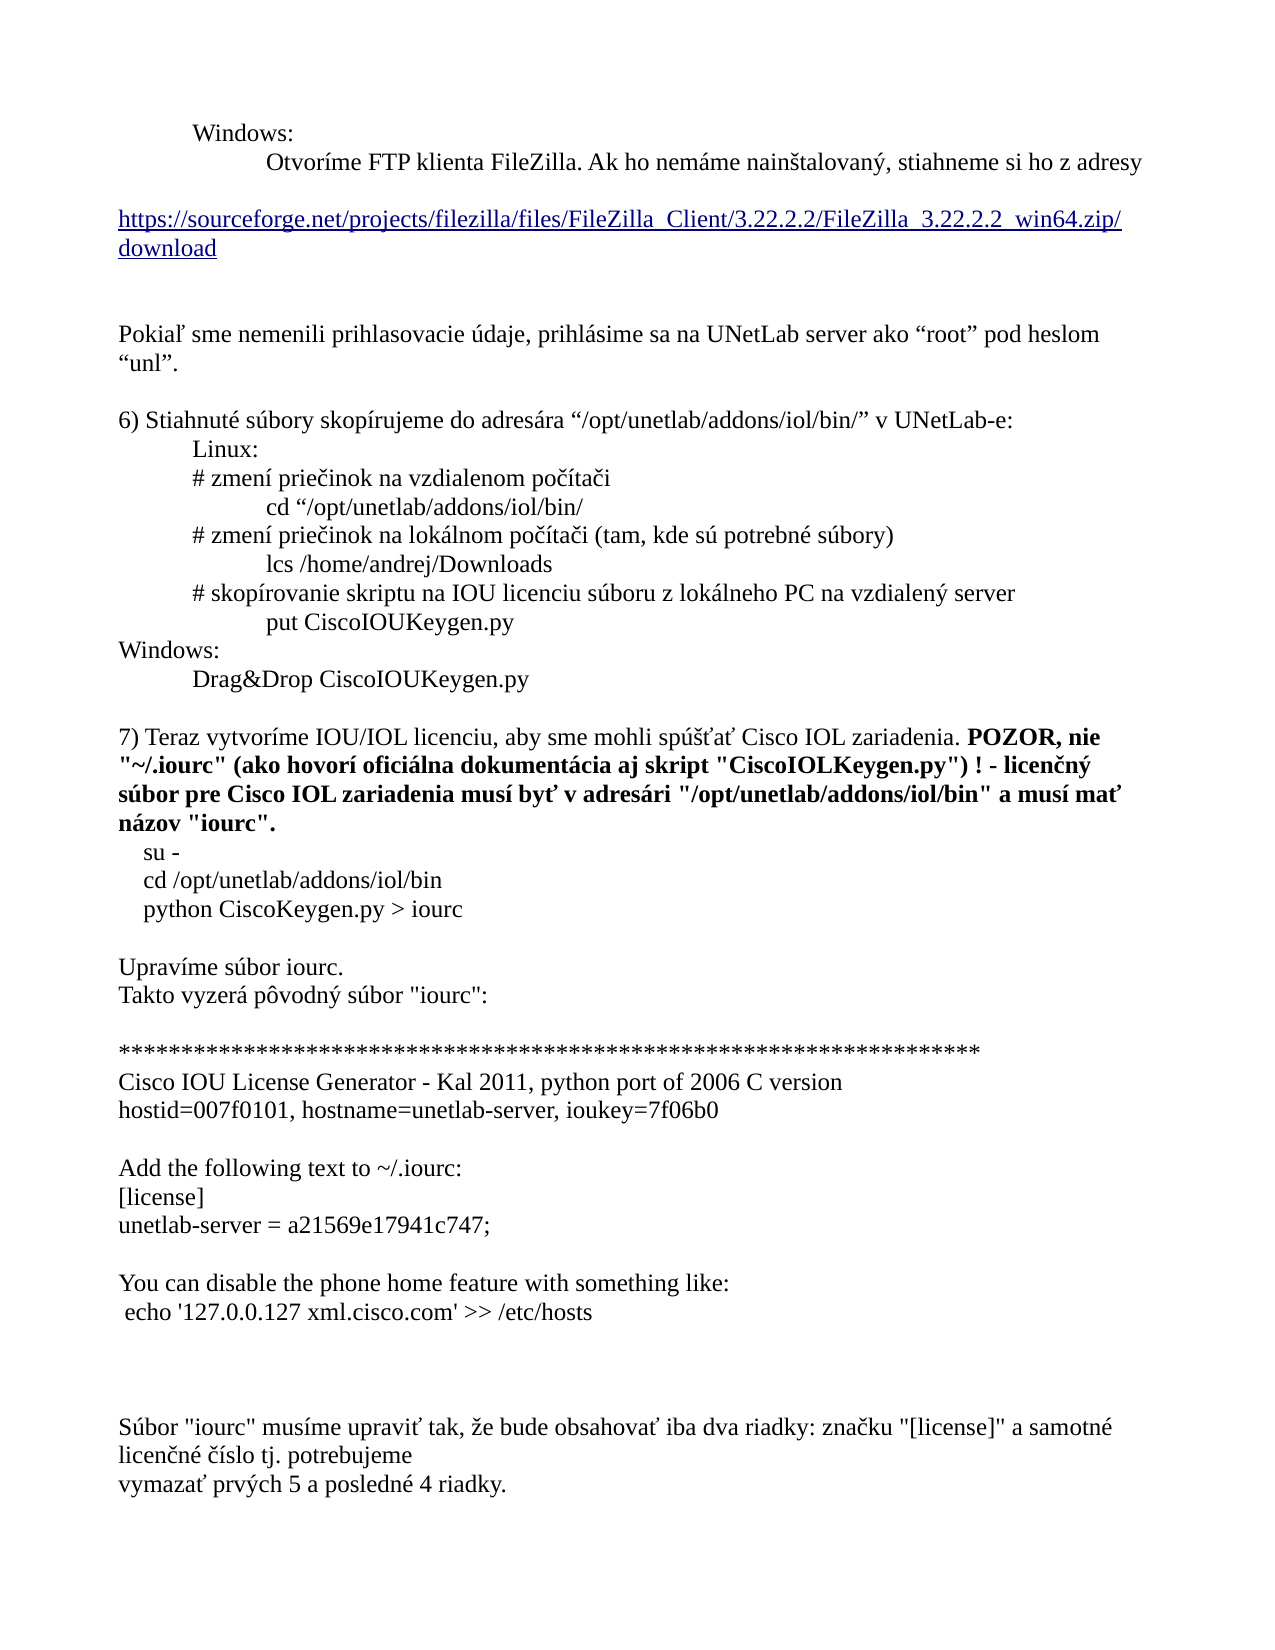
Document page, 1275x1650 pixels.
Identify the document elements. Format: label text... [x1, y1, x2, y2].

text https://sourceforge.net/projects/filezilla/files/FileZilla_Client/3.22.2.2/FileZilla_3.22.2.2_win64.zip/download [118, 204, 1157, 262]
text Otvoríme FTP klienta FileZilla. Ak ho nemáme nainštalovaný, stiahneme si ho z adresy [118, 147, 1157, 176]
text Linux: [192, 434, 1157, 463]
text lcs /home/andrej/Downloads [192, 549, 1157, 578]
text Pokiaľ sme nemenili prihlasovacie údaje, prihlásime sa na UNetLab server ako “root” pod heslom “unl”. [118, 319, 1157, 377]
text # zmení priečinok na vzdialenom počítači [192, 463, 1157, 492]
text cd “/opt/unetlab/addons/iol/bin/ [192, 492, 1157, 521]
text Windows: [118, 636, 1157, 664]
text # zmení priečinok na lokálnom počítači (tam, kde sú potrebné súbory) [192, 521, 1157, 549]
text # skopírovanie skriptu na IOU licenciu súboru z lokálneho PC na vzdialený server [192, 578, 1157, 607]
text su - cd /opt/unetlab/addons/iol/bin python CiscoKeygen.py > iourc Upravíme súbor iourc. Takto vyzerá pôvodný súbor "iourc": ********************************************************************* Cisco IOU License Generator - Kal 2011, python port of 2006 C version hostid=007f0101, hostname=unetlab-server, ioukey=7f06b0 Add the following text to ~/.iourc: [license] unetlab-server = a21569e17941c747; You can disable the phone home feature with something like: echo '127.0.0.127 xml.cisco.com' >> /etc/hosts Súbor "iourc" musíme upraviť tak, že bude obsahovať iba dva riadky: značku "[license]" a samotné licenčné číslo tj. potrebujeme vymazať prvých 5 a posledné 4 riadky. [118, 837, 1157, 1527]
text Windows: [118, 118, 1157, 147]
text Drag&Drop CiscoIOUKeygen.py [118, 664, 1157, 693]
text put CiscoIOUKeygen.py [266, 607, 1157, 636]
text 7) Teraz vytvoríme IOU/IOL licenciu, aby sme mohli spúšťať Cisco IOL zariadenia. POZOR, nie "~/.iourc" (ako hovorí oficiálna dokumentácia aj skript "CiscoIOLKeygen.py") ! - licenčný súbor pre Cisco IOL zariadenia musí byť v adresári "/opt/unetlab/addons/iol/bin" a musí mať názov "iourc". [118, 722, 1157, 837]
text 6) Stiahnuté súbory skopírujeme do adresára “/opt/unetlab/addons/iol/bin/” v UNetLab-e: [118, 406, 1157, 434]
